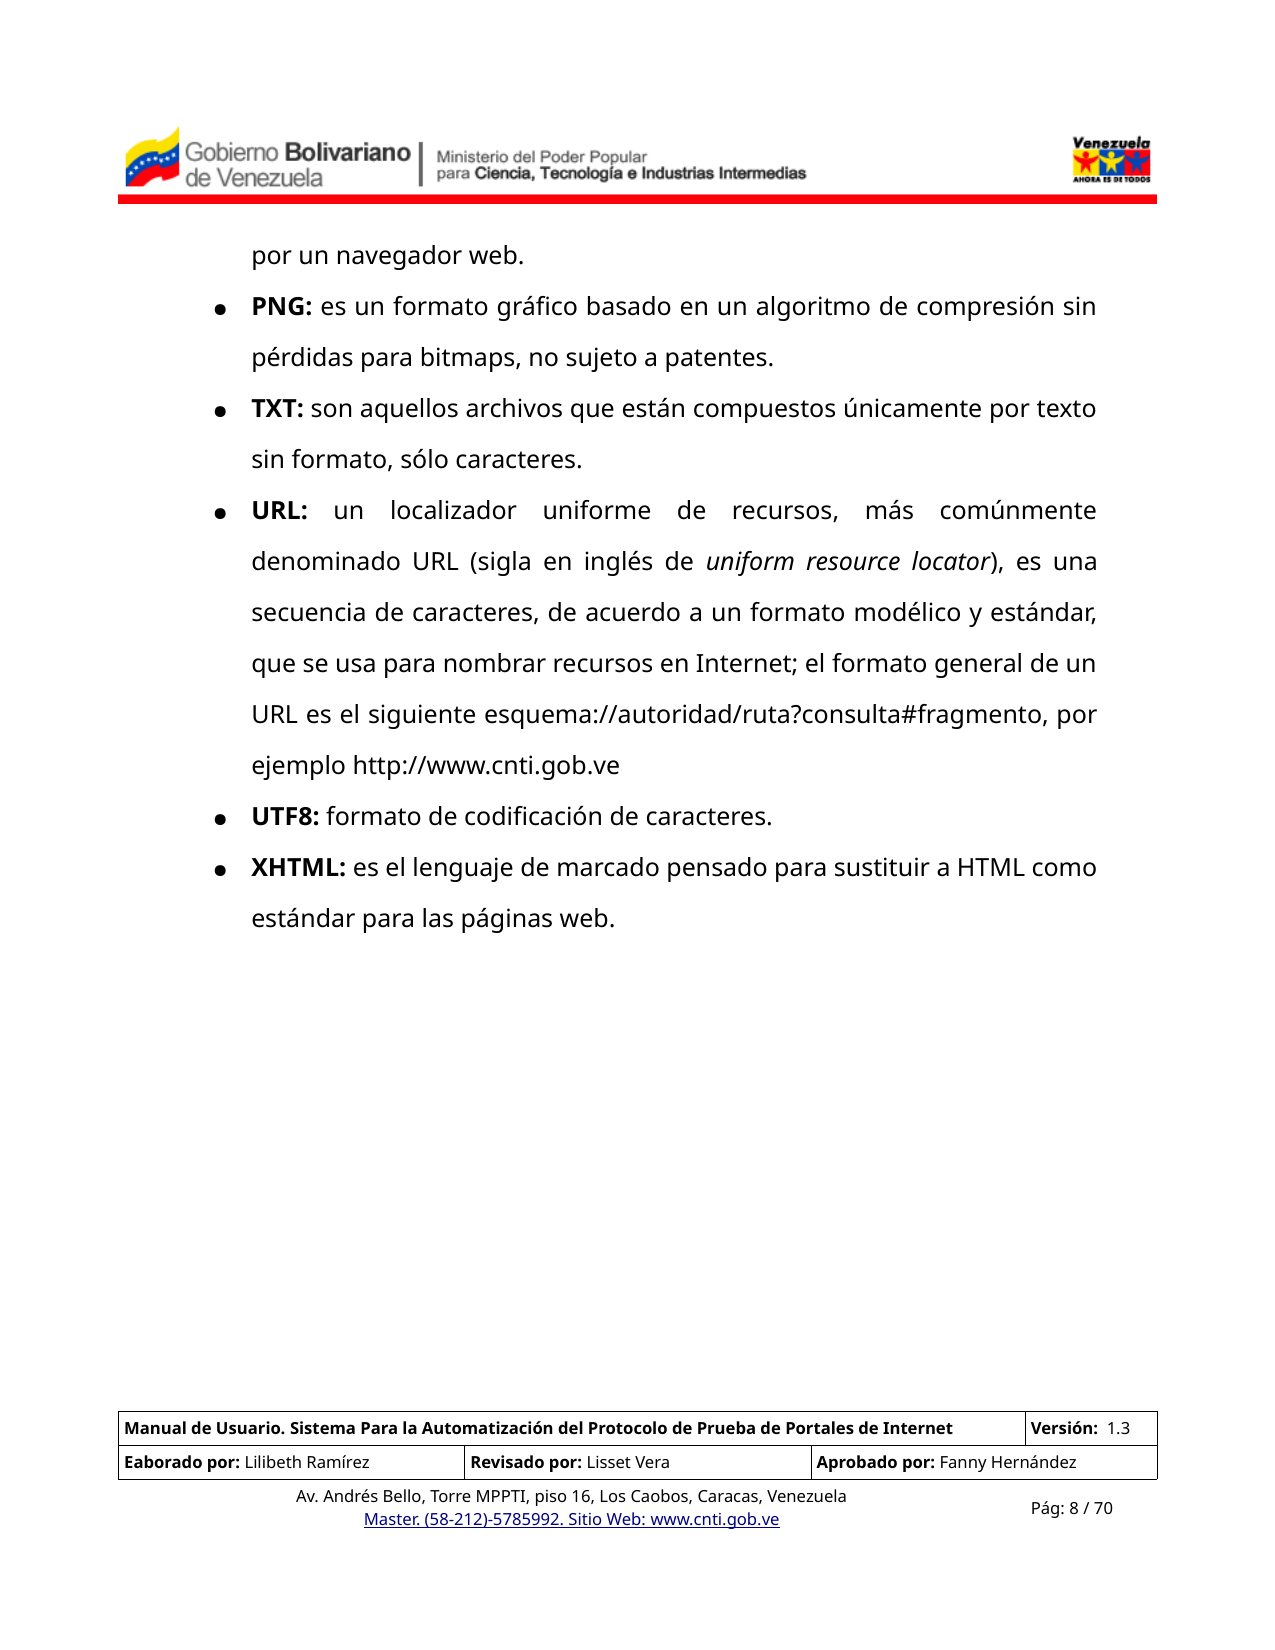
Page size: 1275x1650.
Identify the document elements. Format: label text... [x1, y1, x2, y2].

list UTF8: formato de codificación de caracteres. [213, 799, 1098, 833]
list URL: un localizador uniforme de recursos, más comúnmente denominado URL (sigla en inglés de uniform resource locator), es una secuencia de caracteres, de acuerdo a un formato modélico y estándar, que se usa para nombrar recursos en Internet; el formato general de un URL es el siguiente esquema://autoridad/ruta?consulta#fragmento, por ejemplo http://www.cnti.gob.ve [213, 493, 1098, 782]
list TXT: son aquellos archivos que están compuestos únicamente por texto sin formato, sólo caracteres. [213, 391, 1098, 476]
list XHTML: es el lenguaje de marcado pensado para sustituir a HTML como estándar para las páginas web. [213, 850, 1098, 935]
list PNG: es un formato gráfico basado en un algoritmo de compresión sin pérdidas para bitmaps, no sujeto a patentes. [213, 289, 1098, 374]
picture [118, 118, 1157, 204]
list por un navegador web. [213, 238, 1098, 272]
